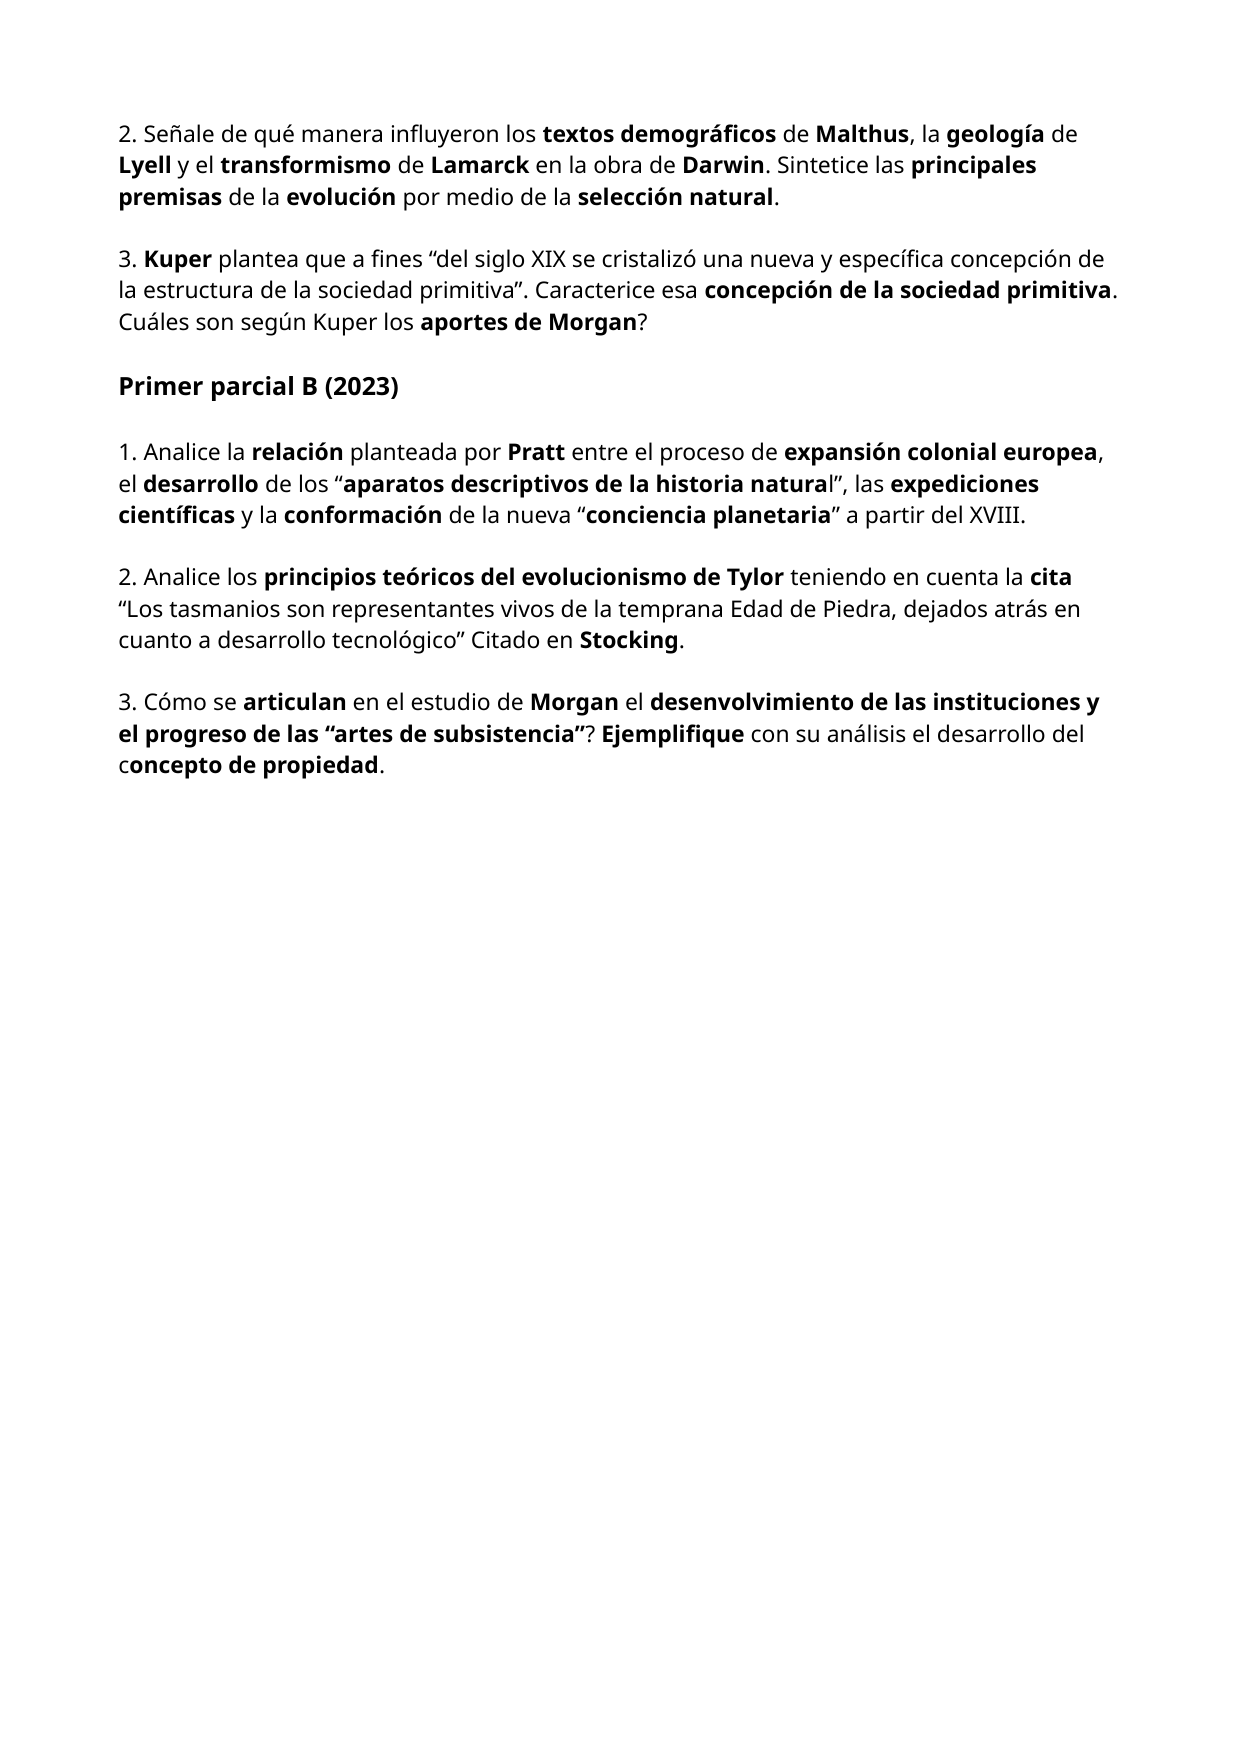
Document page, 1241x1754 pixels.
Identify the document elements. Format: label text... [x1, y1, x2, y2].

text Primer parcial B (2023) [118, 368, 1122, 402]
text 2. Analice los principios teóricos del evolucionismo de Tylor teniendo en cuenta la cita “Los tasmanios son representantes vivos de la temprana Edad de Piedra, dejados atrás en cuanto a desarrollo tecnológico” Citado en Stocking. [118, 561, 1122, 655]
text 2. Señale de qué manera influyeron los textos demográficos de Malthus, la geología de Lyell y el transformismo de Lamarck en la obra de Darwin. Sintetice las principales premisas de la evolución por medio de la selección natural. [118, 118, 1122, 212]
text 3. Kuper plantea que a fines “del siglo XIX se cristalizó una nueva y específica concepción de la estructura de la sociedad primitiva”. Caracterice esa concepción de la sociedad primitiva. Cuáles son según Kuper los aportes de Morgan? [118, 243, 1122, 337]
text 1. Analice la relación planteada por Pratt entre el proceso de expansión colonial europea, el desarrollo de los “aparatos descriptivos de la historia natural”, las expediciones científicas y la conformación de la nueva “conciencia planetaria” a partir del XVIII. [118, 436, 1122, 530]
text 3. Cómo se articulan en el estudio de Morgan el desenvolvimiento de las instituciones y el progreso de las “artes de subsistencia”? Ejemplifique con su análisis el desarrollo del concepto de propiedad. [118, 686, 1122, 780]
